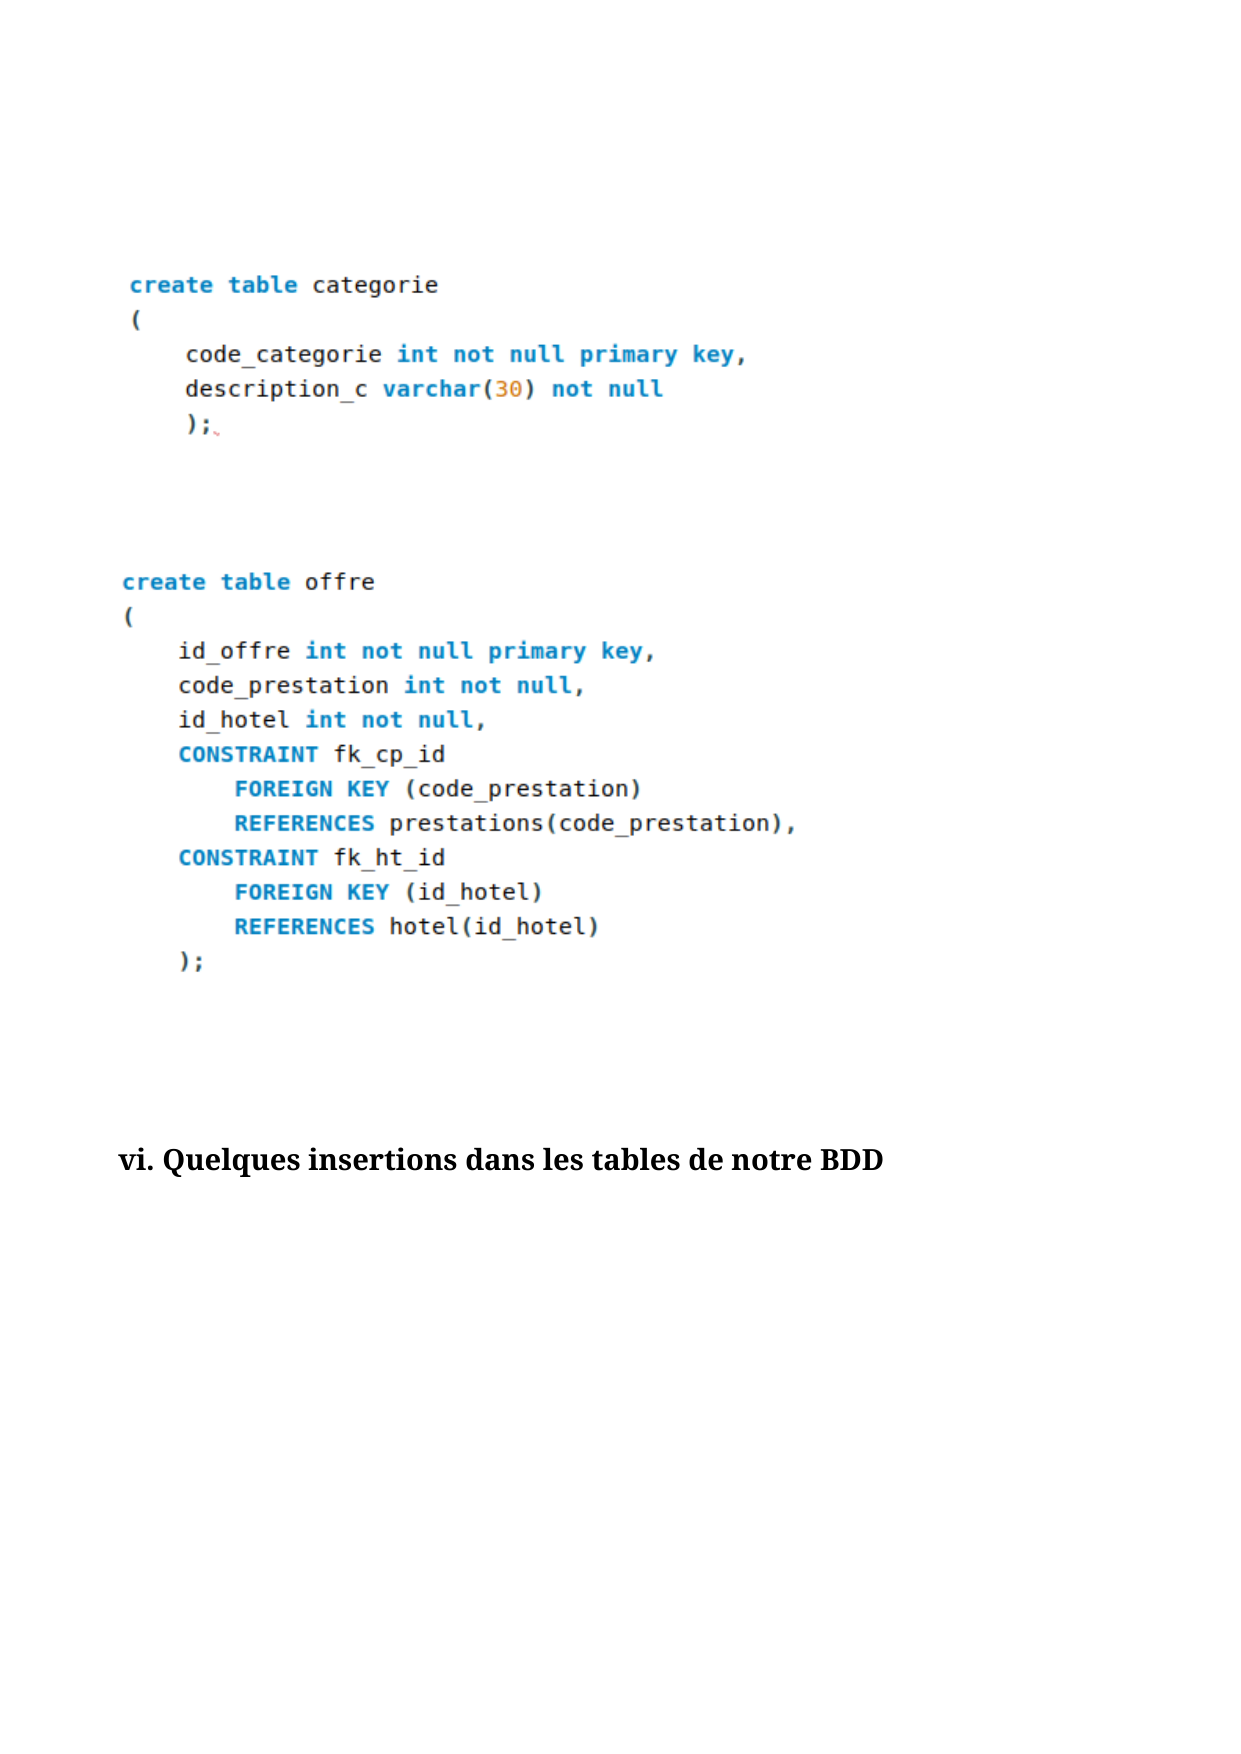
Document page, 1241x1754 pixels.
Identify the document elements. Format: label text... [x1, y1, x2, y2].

picture [117, 565, 810, 983]
text vi. Quelques insertions dans les tables de notre BDD [118, 1139, 1122, 1179]
picture [126, 271, 755, 441]
